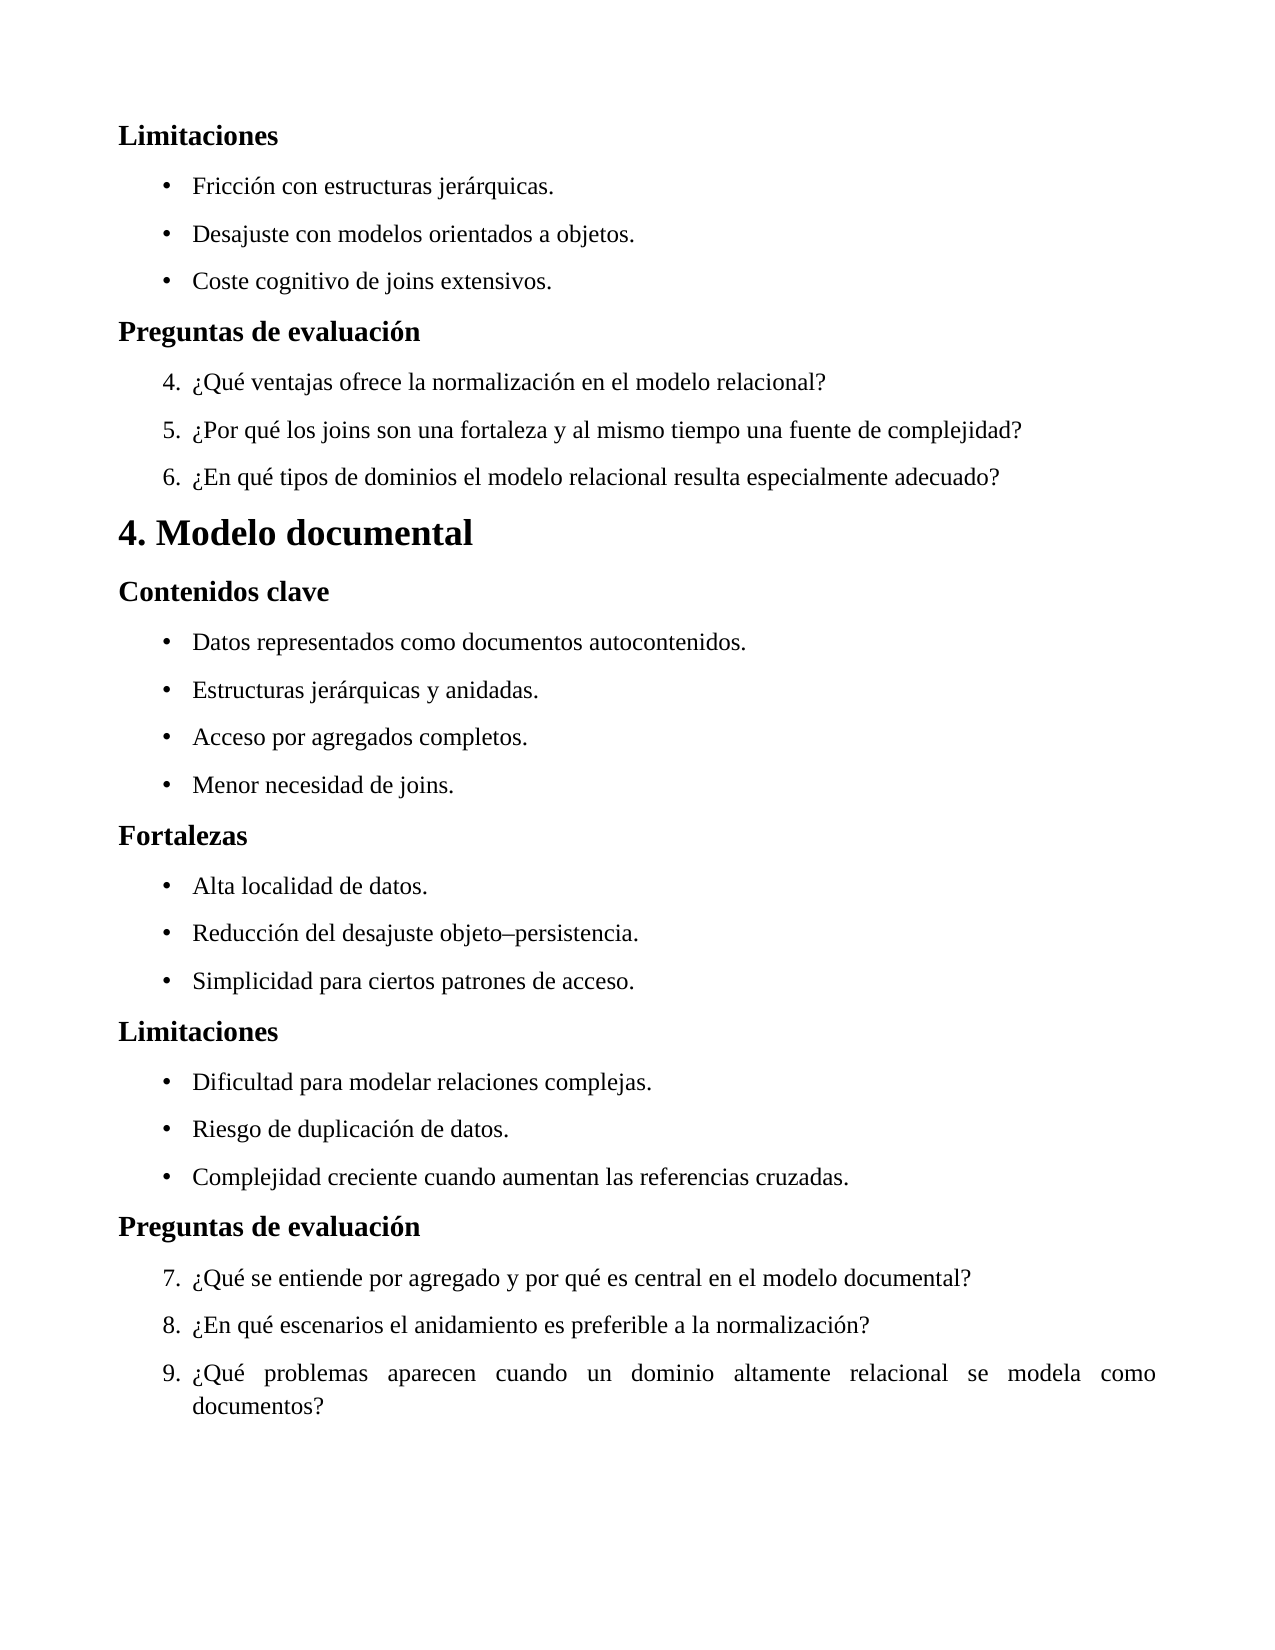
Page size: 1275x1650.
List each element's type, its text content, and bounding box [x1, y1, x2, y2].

subtitle 4. Modelo documental [118, 510, 1157, 553]
list ¿Qué ventajas ofrece la normalización en el modelo relacional? [162, 367, 1157, 396]
list Menor necesidad de joins. [162, 770, 1157, 799]
list Fricción con estructuras jerárquicas. [162, 171, 1157, 200]
list Simplicidad para ciertos patrones de acceso. [162, 966, 1157, 995]
subtitle Preguntas de evaluación [118, 1209, 1157, 1243]
list ¿Qué se entiende por agregado y por qué es central en el modelo documental? [162, 1263, 1157, 1291]
list Desajuste con modelos orientados a objetos. [162, 219, 1157, 248]
list ¿En qué escenarios el anidamiento es preferible a la normalización? [162, 1310, 1157, 1339]
list Reducción del desajuste objeto–persistencia. [162, 918, 1157, 947]
list Complejidad creciente cuando aumentan las referencias cruzadas. [162, 1162, 1157, 1191]
list Alta localidad de datos. [162, 871, 1157, 899]
list Coste cognitivo de joins extensivos. [162, 266, 1157, 295]
list Acceso por agregados completos. [162, 722, 1157, 751]
list ¿Qué problemas aparecen cuando un dominio altamente relacional se modela como documentos? [162, 1358, 1157, 1420]
list ¿Por qué los joins son una fortaleza y al mismo tiempo una fuente de complejidad? [162, 415, 1157, 443]
list ¿En qué tipos de dominios el modelo relacional resulta especialmente adecuado? [162, 462, 1157, 491]
list Datos representados como documentos autocontenidos. [162, 627, 1157, 656]
list Dificultad para modelar relaciones complejas. [162, 1067, 1157, 1096]
subtitle Fortalezas [118, 818, 1157, 851]
subtitle Limitaciones [118, 1014, 1157, 1047]
list Riesgo de duplicación de datos. [162, 1114, 1157, 1143]
subtitle Contenidos clave [118, 574, 1157, 608]
subtitle Preguntas de evaluación [118, 314, 1157, 348]
subtitle Limitaciones [118, 118, 1157, 152]
list Estructuras jerárquicas y anidadas. [162, 675, 1157, 704]
